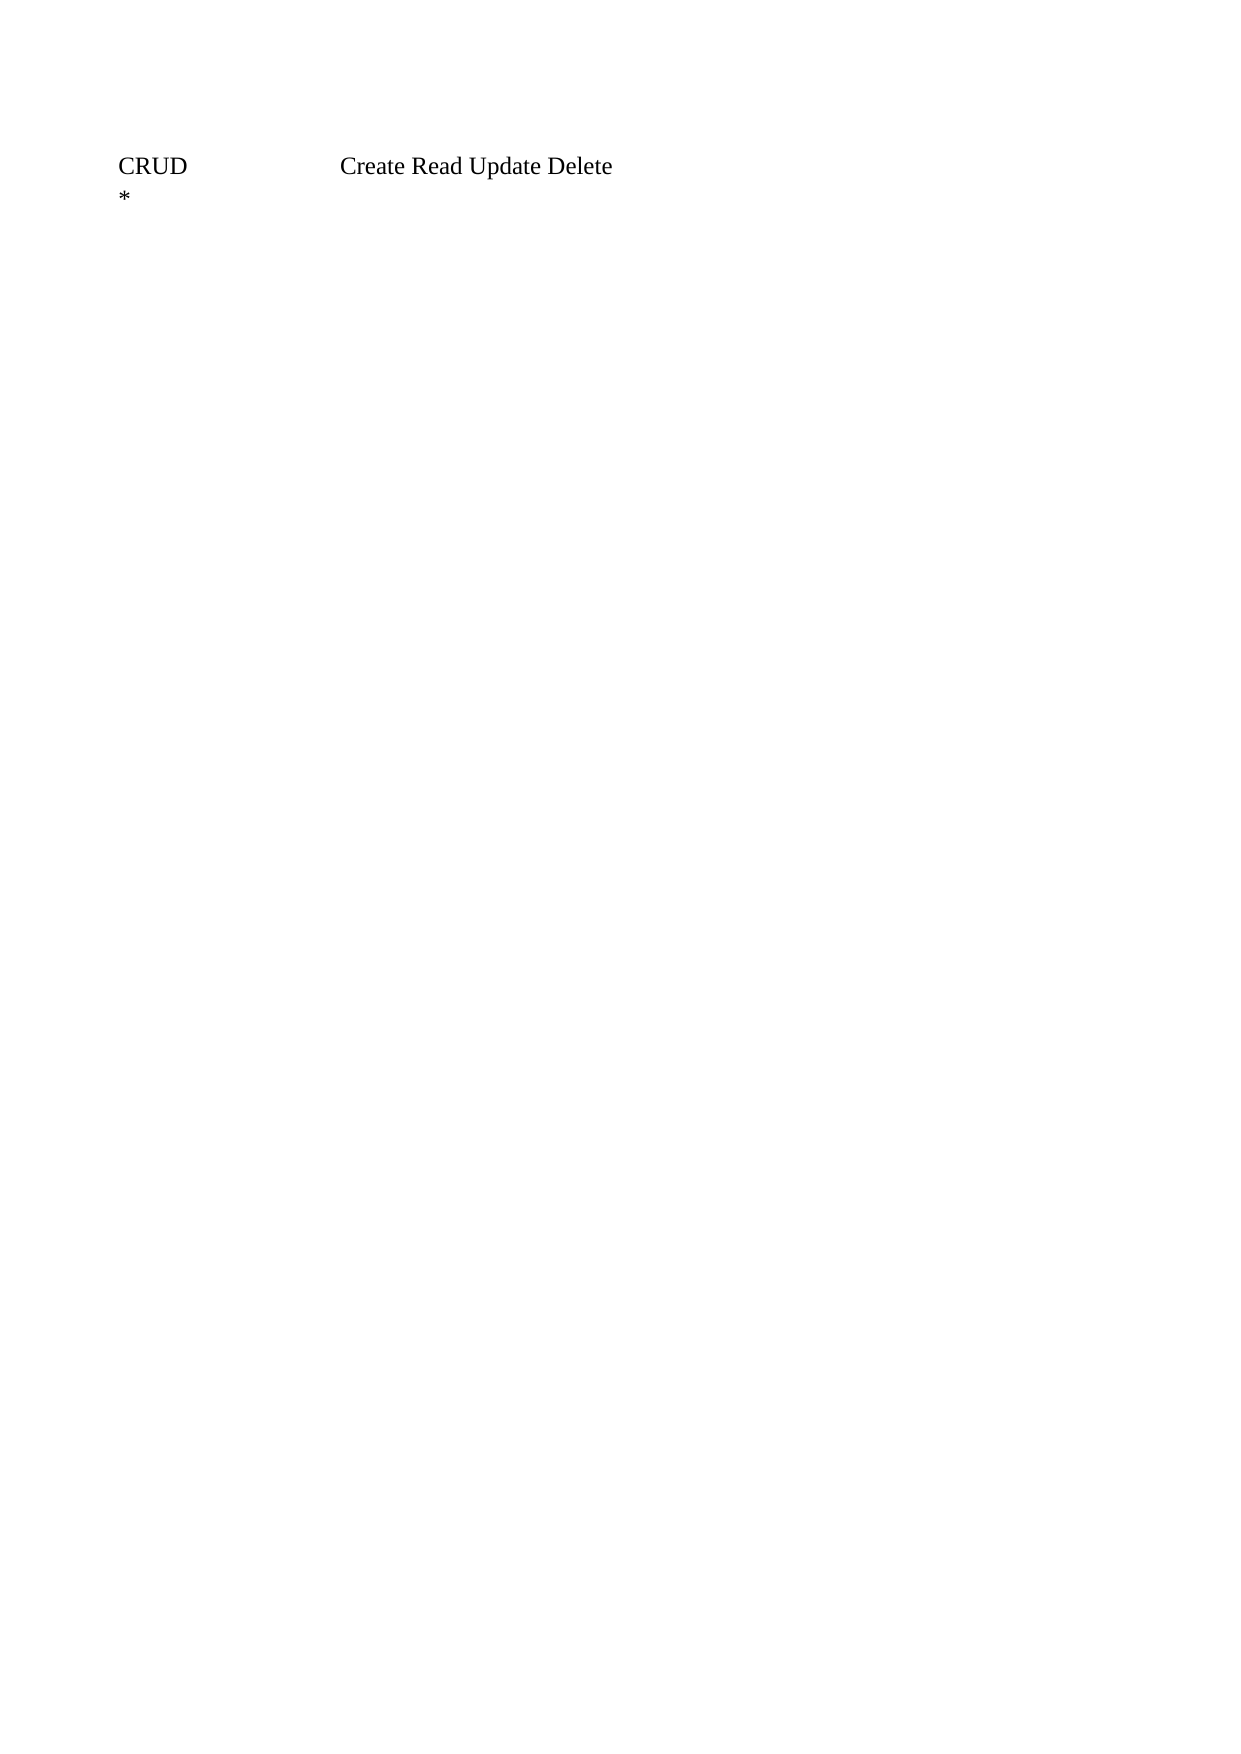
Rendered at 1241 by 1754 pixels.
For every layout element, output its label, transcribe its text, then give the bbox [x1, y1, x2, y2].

text CRUD Create Read Update Delete [118, 151, 1122, 180]
text * [118, 184, 1122, 213]
